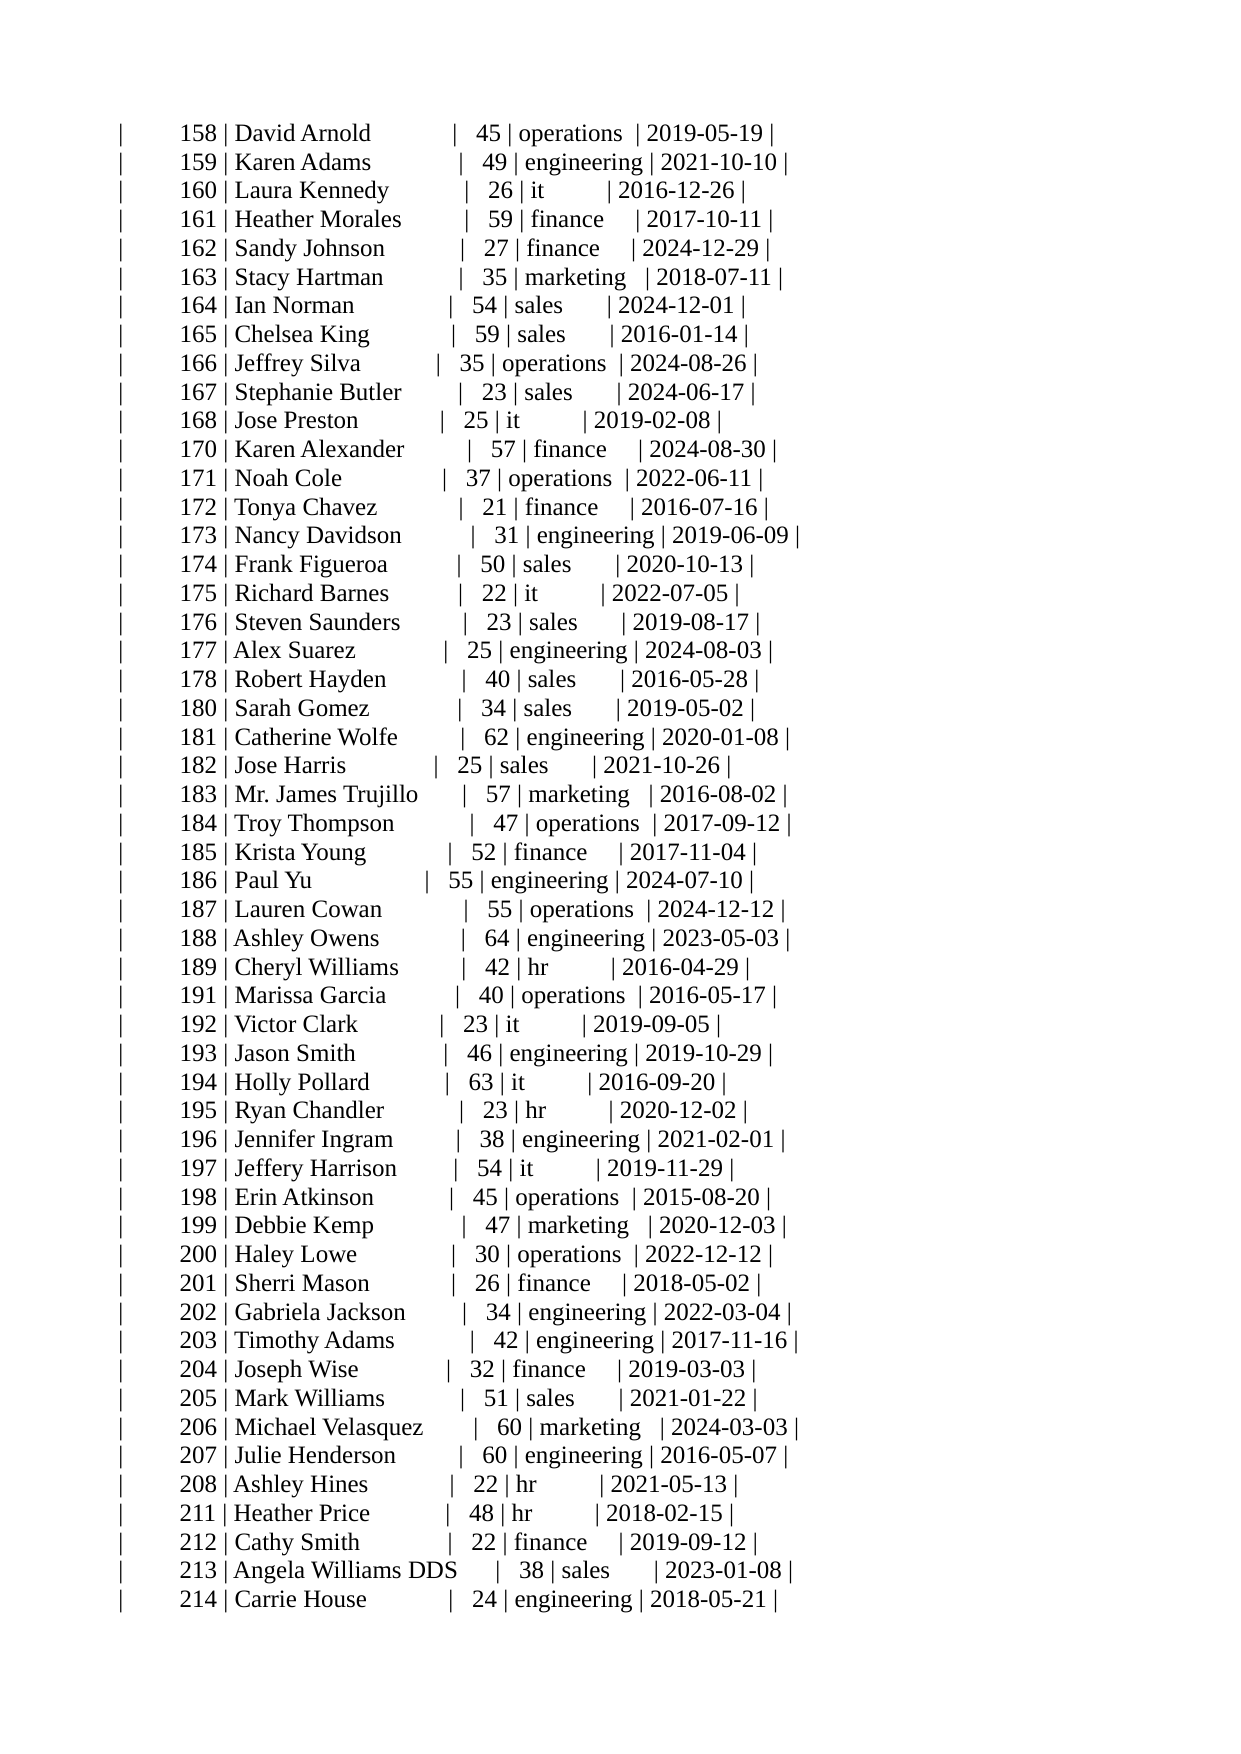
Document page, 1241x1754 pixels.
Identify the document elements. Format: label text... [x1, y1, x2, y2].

text | 175 | Richard Barnes | 22 | it | 2022-07-05 | [118, 578, 1122, 607]
text | 177 | Alex Suarez | 25 | engineering | 2024-08-03 | [118, 636, 1122, 664]
text | 167 | Stephanie Butler | 23 | sales | 2024-06-17 | [118, 377, 1122, 406]
text | 199 | Debbie Kemp | 47 | marketing | 2020-12-03 | [118, 1211, 1122, 1239]
text | 185 | Krista Young | 52 | finance | 2017-11-04 | [118, 837, 1122, 866]
text | 168 | Jose Preston | 25 | it | 2019-02-08 | [118, 406, 1122, 434]
text | 174 | Frank Figueroa | 50 | sales | 2020-10-13 | [118, 549, 1122, 578]
text | 184 | Troy Thompson | 47 | operations | 2017-09-12 | [118, 808, 1122, 837]
text | 173 | Nancy Davidson | 31 | engineering | 2019-06-09 | [118, 521, 1122, 549]
text | 208 | Ashley Hines | 22 | hr | 2021-05-13 | [118, 1469, 1122, 1498]
text | 178 | Robert Hayden | 40 | sales | 2016-05-28 | [118, 664, 1122, 693]
text | 192 | Victor Clark | 23 | it | 2019-09-05 | [118, 1009, 1122, 1038]
text | 206 | Michael Velasquez | 60 | marketing | 2024-03-03 | [118, 1412, 1122, 1441]
text | 214 | Carrie House | 24 | engineering | 2018-05-21 | [118, 1584, 1122, 1613]
text | 164 | Ian Norman | 54 | sales | 2024-12-01 | [118, 291, 1122, 319]
text | 160 | Laura Kennedy | 26 | it | 2016-12-26 | [118, 176, 1122, 204]
text | 196 | Jennifer Ingram | 38 | engineering | 2021-02-01 | [118, 1124, 1122, 1153]
text | 201 | Sherri Mason | 26 | finance | 2018-05-02 | [118, 1268, 1122, 1297]
text | 197 | Jeffery Harrison | 54 | it | 2019-11-29 | [118, 1153, 1122, 1182]
text | 159 | Karen Adams | 49 | engineering | 2021-10-10 | [118, 147, 1122, 176]
text | 204 | Joseph Wise | 32 | finance | 2019-03-03 | [118, 1354, 1122, 1383]
text | 207 | Julie Henderson | 60 | engineering | 2016-05-07 | [118, 1441, 1122, 1469]
text | 195 | Ryan Chandler | 23 | hr | 2020-12-02 | [118, 1096, 1122, 1124]
text | 191 | Marissa Garcia | 40 | operations | 2016-05-17 | [118, 981, 1122, 1009]
text | 212 | Cathy Smith | 22 | finance | 2019-09-12 | [118, 1527, 1122, 1556]
text | 172 | Tonya Chavez | 21 | finance | 2016-07-16 | [118, 492, 1122, 521]
text | 193 | Jason Smith | 46 | engineering | 2019-10-29 | [118, 1038, 1122, 1067]
text | 166 | Jeffrey Silva | 35 | operations | 2024-08-26 | [118, 348, 1122, 377]
text | 202 | Gabriela Jackson | 34 | engineering | 2022-03-04 | [118, 1297, 1122, 1326]
text | 165 | Chelsea King | 59 | sales | 2016-01-14 | [118, 319, 1122, 348]
text | 205 | Mark Williams | 51 | sales | 2021-01-22 | [118, 1383, 1122, 1412]
text | 162 | Sandy Johnson | 27 | finance | 2024-12-29 | [118, 233, 1122, 262]
text | 213 | Angela Williams DDS | 38 | sales | 2023-01-08 | [118, 1556, 1122, 1584]
text | 200 | Haley Lowe | 30 | operations | 2022-12-12 | [118, 1239, 1122, 1268]
text | 198 | Erin Atkinson | 45 | operations | 2015-08-20 | [118, 1182, 1122, 1211]
text | 171 | Noah Cole | 37 | operations | 2022-06-11 | [118, 463, 1122, 492]
text | 158 | David Arnold | 45 | operations | 2019-05-19 | [118, 118, 1122, 147]
text | 163 | Stacy Hartman | 35 | marketing | 2018-07-11 | [118, 262, 1122, 291]
text | 186 | Paul Yu | 55 | engineering | 2024-07-10 | [118, 866, 1122, 894]
text | 194 | Holly Pollard | 63 | it | 2016-09-20 | [118, 1067, 1122, 1096]
text | 203 | Timothy Adams | 42 | engineering | 2017-11-16 | [118, 1326, 1122, 1354]
text | 183 | Mr. James Trujillo | 57 | marketing | 2016-08-02 | [118, 779, 1122, 808]
text | 189 | Cheryl Williams | 42 | hr | 2016-04-29 | [118, 952, 1122, 981]
text | 176 | Steven Saunders | 23 | sales | 2019-08-17 | [118, 607, 1122, 636]
text | 161 | Heather Morales | 59 | finance | 2017-10-11 | [118, 204, 1122, 233]
text | 181 | Catherine Wolfe | 62 | engineering | 2020-01-08 | [118, 722, 1122, 751]
text | 187 | Lauren Cowan | 55 | operations | 2024-12-12 | [118, 894, 1122, 923]
text | 188 | Ashley Owens | 64 | engineering | 2023-05-03 | [118, 923, 1122, 952]
text | 170 | Karen Alexander | 57 | finance | 2024-08-30 | [118, 434, 1122, 463]
text | 180 | Sarah Gomez | 34 | sales | 2019-05-02 | [118, 693, 1122, 722]
text | 182 | Jose Harris | 25 | sales | 2021-10-26 | [118, 751, 1122, 779]
text | 211 | Heather Price | 48 | hr | 2018-02-15 | [118, 1498, 1122, 1527]
